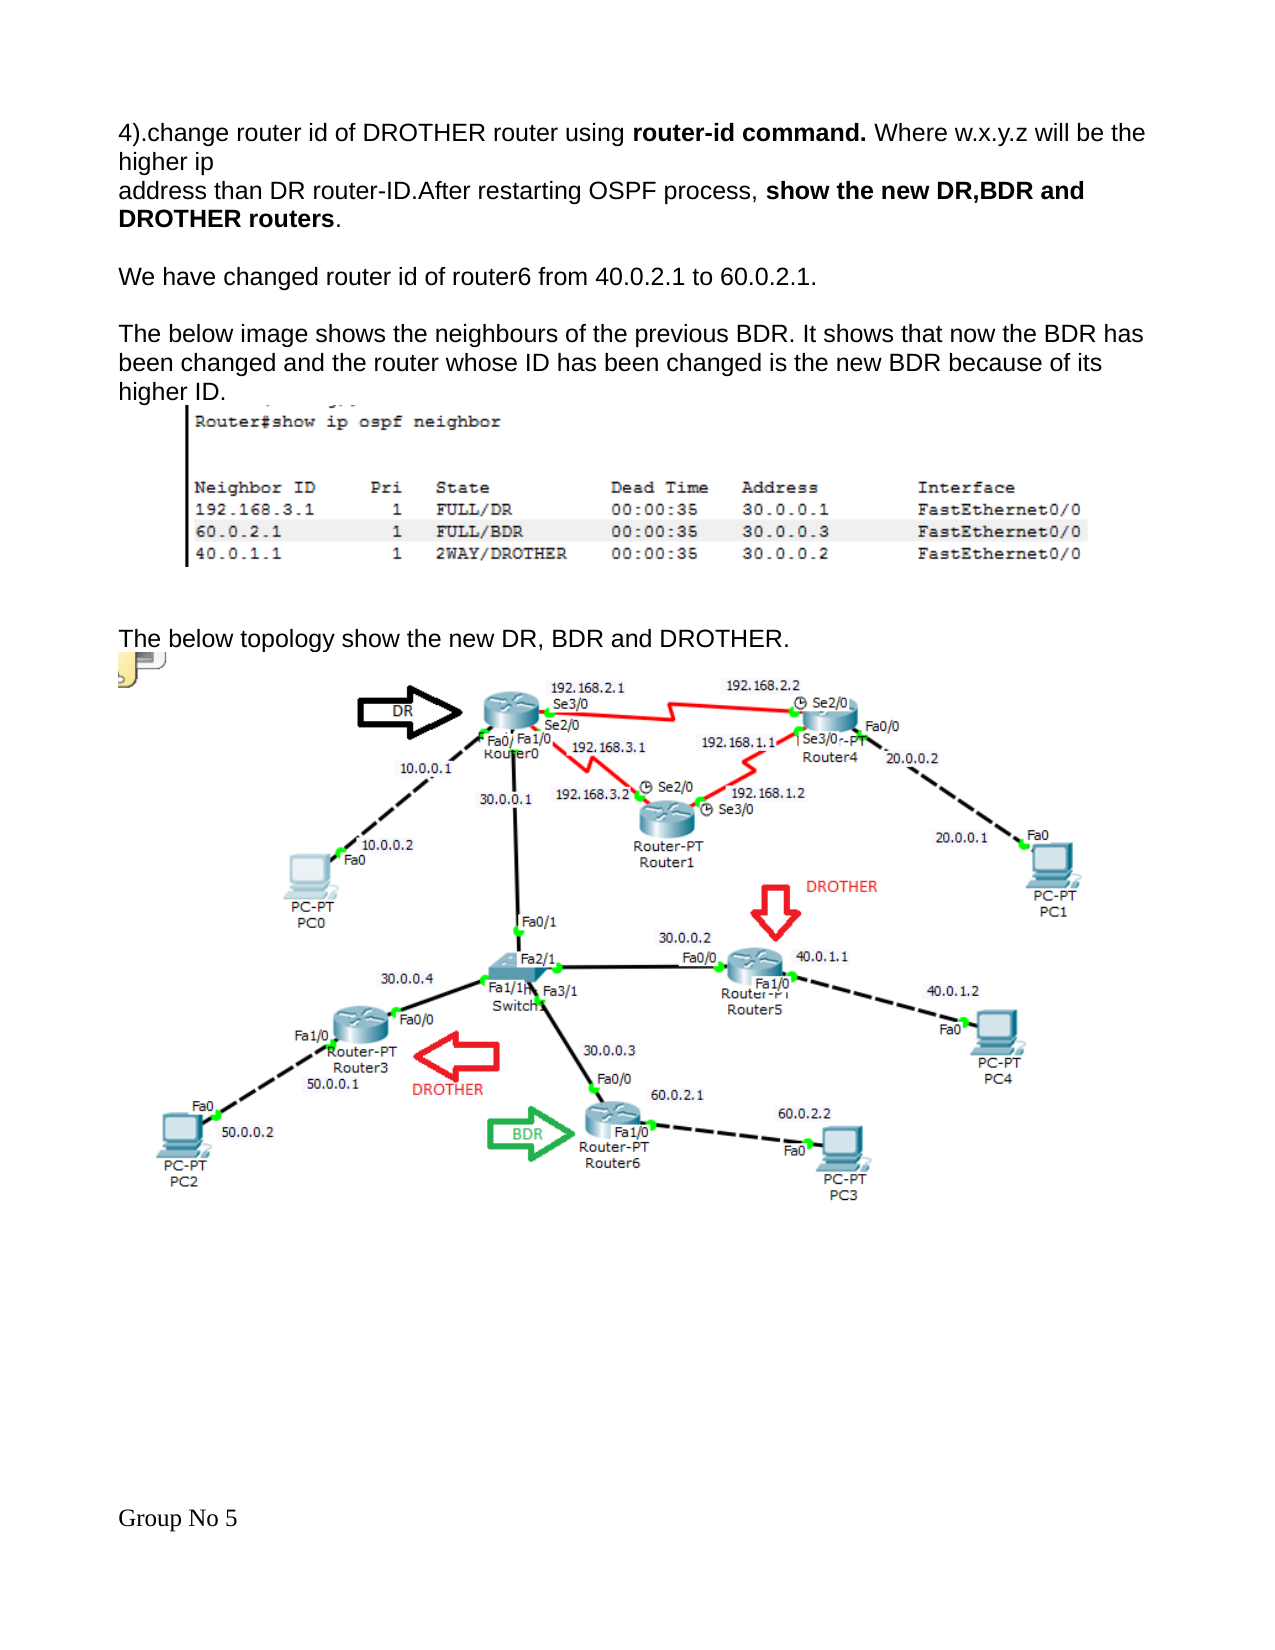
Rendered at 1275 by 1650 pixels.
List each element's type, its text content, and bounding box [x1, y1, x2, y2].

picture [118, 652, 1157, 1225]
text 4).change router id of DROTHER router using router-id command. Where w.x.y.z will be the higher ip [118, 118, 1157, 176]
text address than DR router-ID.After restarting OSPF process, show the new DR,BDR and DROTHER routers. [118, 176, 1157, 233]
picture [184, 405, 1091, 567]
text We have changed router id of router6 from 40.0.2.1 to 60.0.2.1. [118, 262, 1157, 291]
text The below topology show the new DR, BDR and DROTHER. [118, 624, 1157, 652]
text The below image shows the neighbours of the previous BDR. It shows that now the BDR has been changed and the router whose ID has been changed is the new BDR because of its higher ID. [118, 319, 1157, 406]
